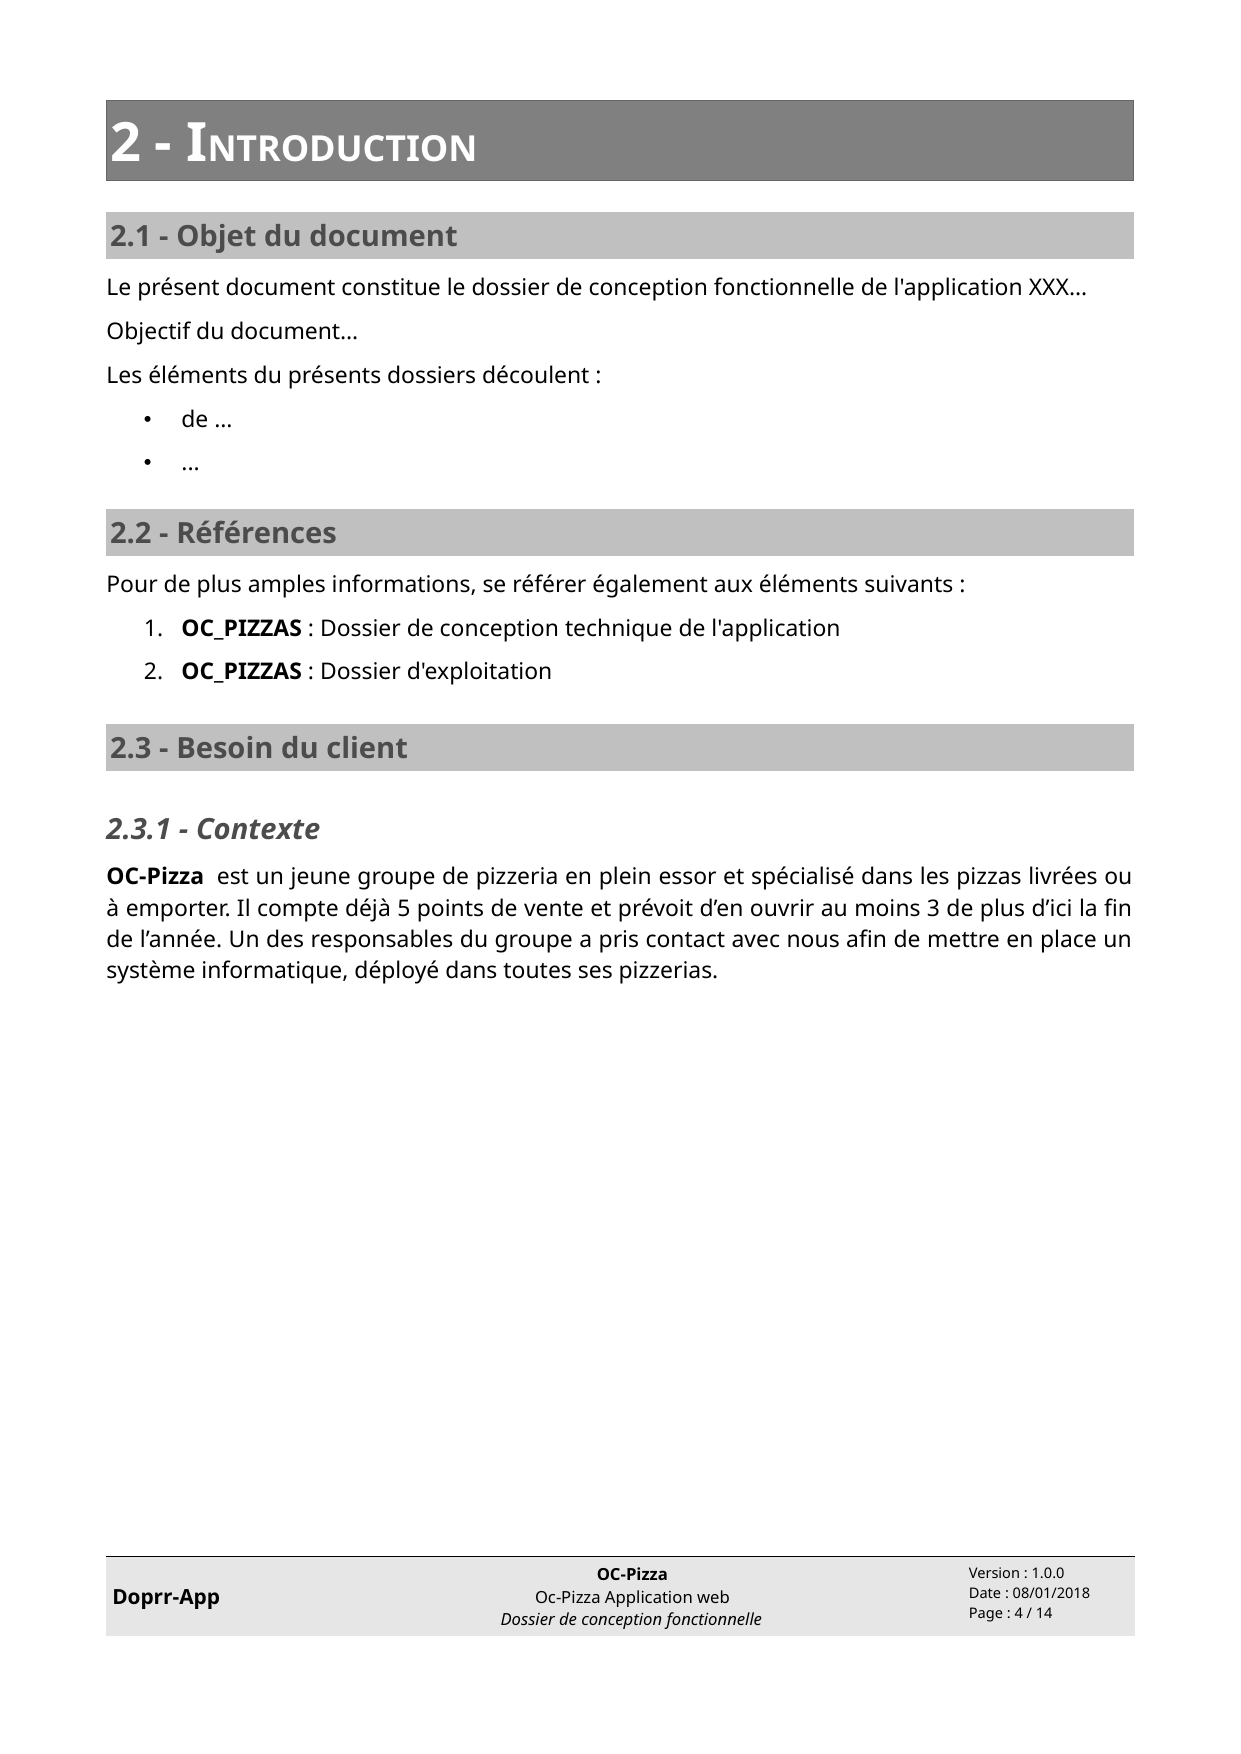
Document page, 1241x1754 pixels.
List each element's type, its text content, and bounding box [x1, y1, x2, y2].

subtitle Objet du document [107, 213, 1133, 258]
text Le présent document constitue le dossier de conception fonctionnelle de l'application XXX… [106, 271, 1134, 302]
list ... [144, 446, 1134, 477]
list OC_PIZZAS : Dossier de conception technique de l'application [144, 612, 1134, 643]
text OC-Pizza est un jeune groupe de pizzeria en plein essor et spécialisé dans les pizzas livrées ou à emporter. Il compte déjà 5 points de vente et prévoit d’en ouvrir au moins 3 de plus d’ici la fin de l’année. Un des responsables du groupe a pris contact avec nous afin de mettre en place un système informatique, déployé dans toutes ses pizzerias. [106, 860, 1134, 985]
text Les éléments du présents dossiers découlent : [106, 359, 1134, 390]
list de … [144, 402, 1134, 434]
text Pour de plus amples informations, se référer également aux éléments suivants : [106, 568, 1134, 599]
subtitle Besoin du client [107, 725, 1133, 770]
subtitle Introduction [107, 101, 1133, 180]
subtitle Références [107, 510, 1133, 555]
text Objectif du document… [106, 315, 1134, 346]
list OC_PIZZAS : Dossier d'exploitation [144, 655, 1134, 687]
subtitle Contexte [106, 808, 1134, 848]
